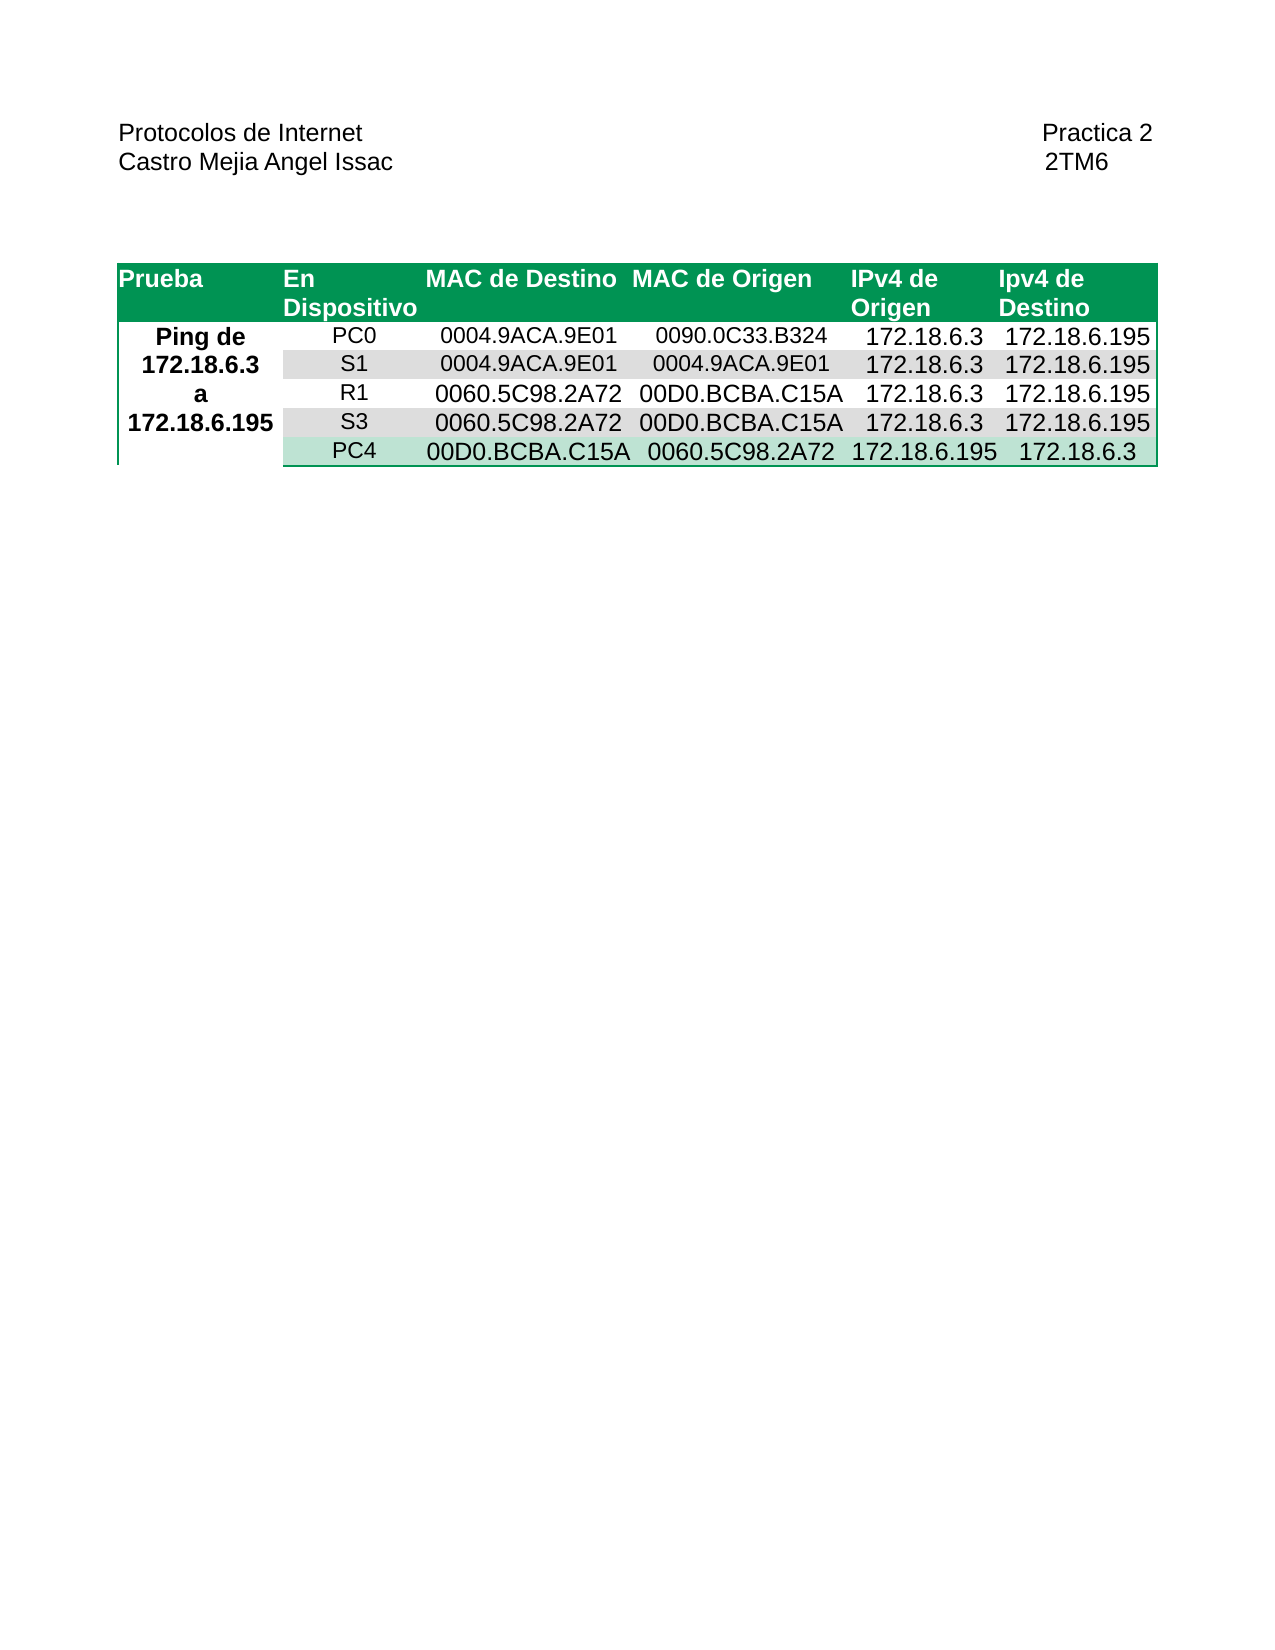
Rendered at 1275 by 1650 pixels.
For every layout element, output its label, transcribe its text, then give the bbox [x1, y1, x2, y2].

table_cell 172.18.6.3 [851, 322, 998, 350]
table_cell 0004.9ACA.9E01 [632, 350, 851, 379]
table_cell 172.18.6.3 [998, 437, 1156, 465]
table_cell PC0 [283, 322, 425, 350]
table_header Ipv4 de Destino [998, 264, 1156, 322]
table_cell 172.18.6.195 [851, 437, 998, 465]
table_cell S1 [283, 350, 425, 379]
table_header MAC de Destino [425, 264, 632, 322]
table_cell 172.18.6.195 [998, 379, 1156, 408]
table_cell 0060.5C98.2A72 [632, 437, 851, 465]
table_cell 0090.0C33.B324 [632, 322, 851, 350]
table_cell 0060.5C98.2A72 [425, 379, 632, 408]
table_cell 0060.5C98.2A72 [425, 408, 632, 437]
table_cell S3 [283, 408, 425, 437]
table_cell 172.18.6.3 [851, 408, 998, 437]
table_header Prueba [119, 264, 283, 322]
table_header MAC de Origen [632, 264, 851, 322]
table_cell 00D0.BCBA.C15A [632, 379, 851, 408]
table_header IPv4 de Origen [851, 264, 998, 322]
table_cell Ping de 172.18.6.3 a 172.18.6.195 [119, 322, 283, 465]
table_cell PC4 [283, 437, 425, 465]
table_cell 0004.9ACA.9E01 [425, 322, 632, 350]
table_cell 172.18.6.195 [998, 322, 1156, 350]
table_cell 0004.9ACA.9E01 [425, 350, 632, 379]
table_cell 00D0.BCBA.C15A [425, 437, 632, 465]
table_cell 00D0.BCBA.C15A [632, 408, 851, 437]
table_cell 172.18.6.3 [851, 379, 998, 408]
table_cell R1 [283, 379, 425, 408]
table_header En Dispositivo [283, 264, 425, 322]
table_cell 172.18.6.3 [851, 350, 998, 379]
table_cell 172.18.6.195 [998, 408, 1156, 437]
table_cell 172.18.6.195 [998, 350, 1156, 379]
